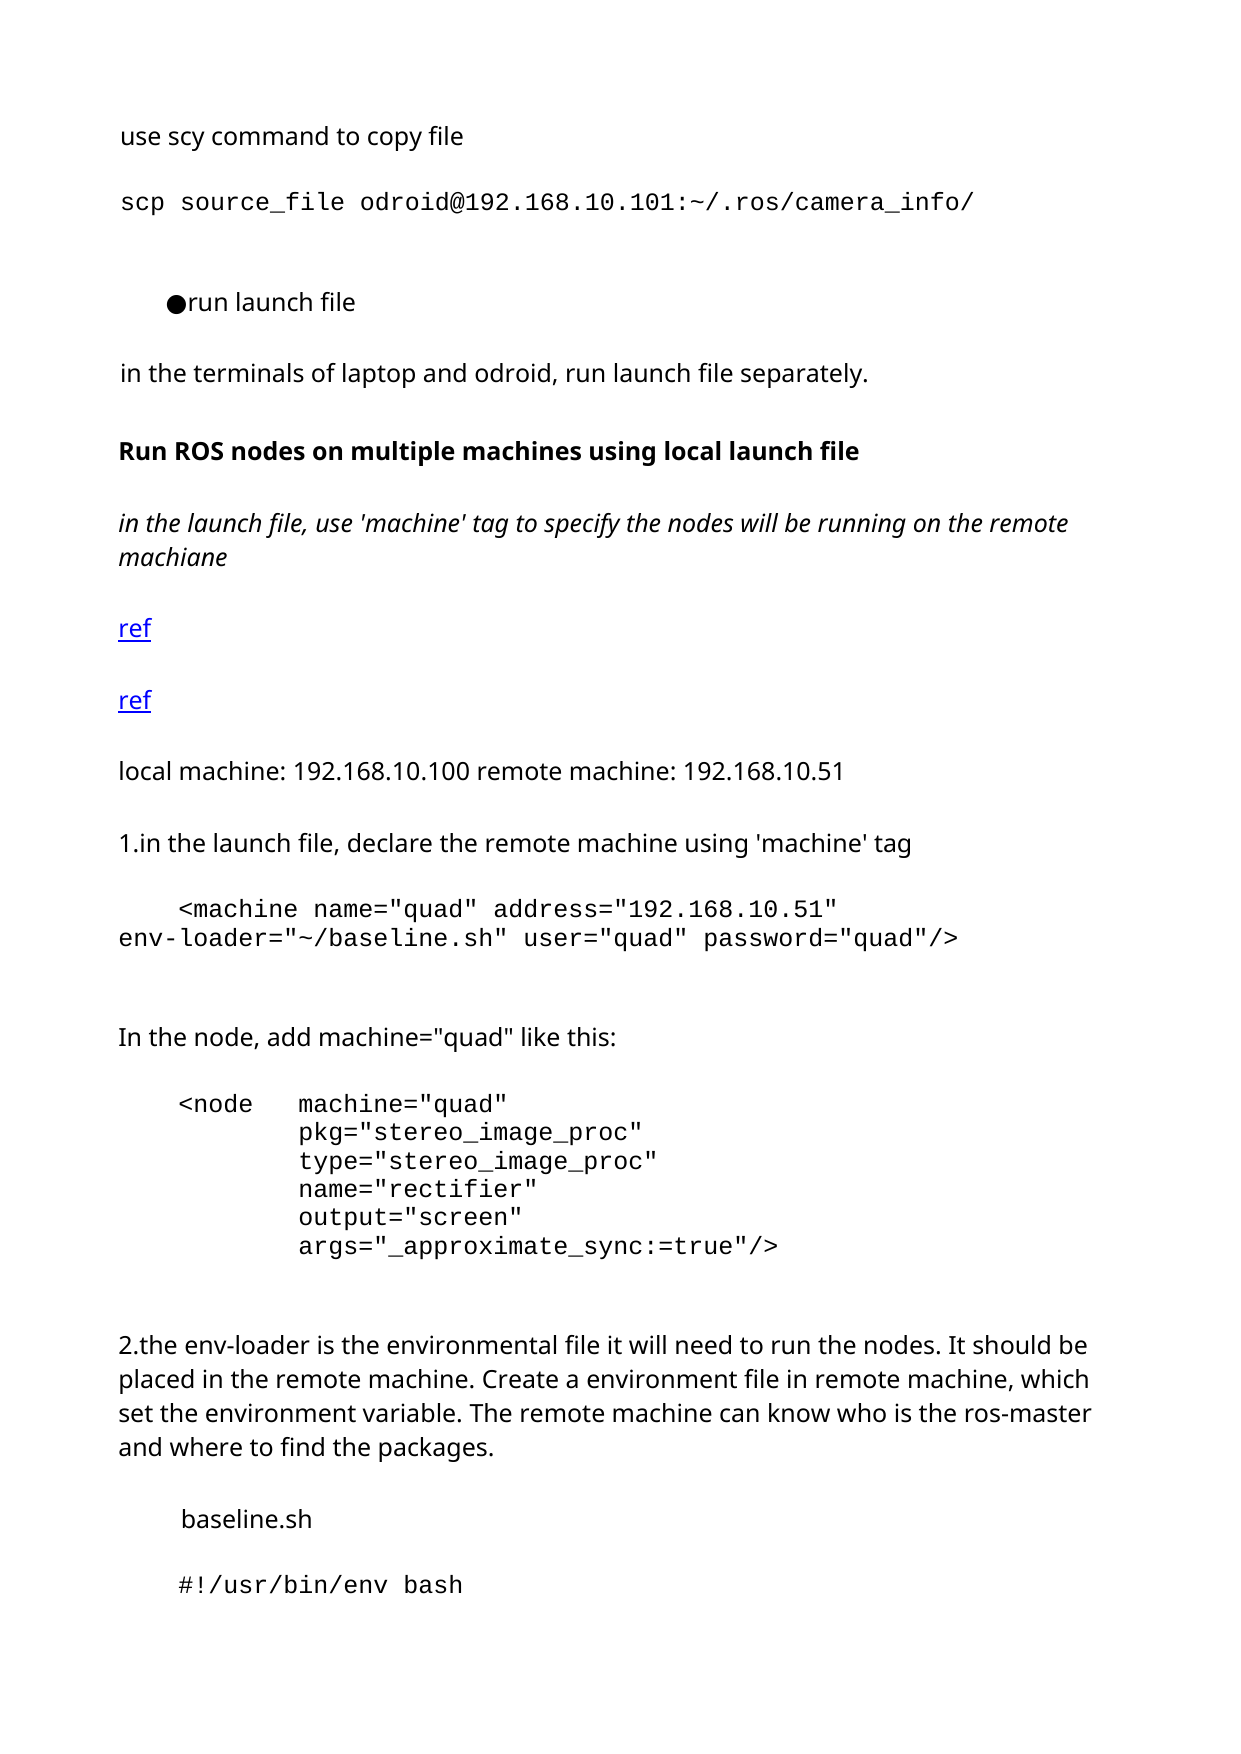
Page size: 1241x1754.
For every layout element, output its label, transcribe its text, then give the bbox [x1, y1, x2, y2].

text ref [118, 682, 1122, 716]
text 2.the env-loader is the environmental file it will need to run the nodes. It should be placed in the remote machine. Create a environment file in remote machine, which set the environment variable. The remote machine can know who is the ros-master and where to find the packages. [118, 1328, 1122, 1464]
text use scy command to copy file [120, 118, 1122, 152]
text local machine: 192.168.10.100 remote machine: 192.168.10.51 [118, 754, 1122, 788]
text in the launch file, use 'machine' tag to specify the nodes will be running on the remote machiane [118, 505, 1122, 573]
text pkg="stereo_image_proc" [118, 1120, 1122, 1148]
text In the node, add machine="quad" like this: [118, 1020, 1122, 1054]
text name="rectifier" [118, 1177, 1122, 1205]
text output="screen" [118, 1205, 1122, 1233]
text #!/usr/bin/env bash [118, 1573, 1122, 1601]
text baseline.sh [181, 1502, 1059, 1536]
text type="stereo_image_proc" [118, 1148, 1122, 1177]
text 1.in the launch file, declare the remote machine using 'machine' tag [118, 826, 1122, 859]
list run launch file [118, 284, 1122, 318]
text ref [118, 611, 1122, 645]
text scp source_file odroid@192.168.10.101:~/.ros/camera_info/ [120, 190, 1122, 218]
text <node machine="quad" [118, 1092, 1122, 1120]
text in the terminals of laptop and odroid, run launch file separately. [120, 356, 1122, 390]
text <machine name="quad" address="192.168.10.51" env-loader="~/baseline.sh" user="quad" password="quad"/> [118, 897, 1122, 954]
text Run ROS nodes on multiple machines using local launch file [118, 434, 1122, 468]
text args="_approximate_sync:=true"/> [118, 1233, 1122, 1262]
